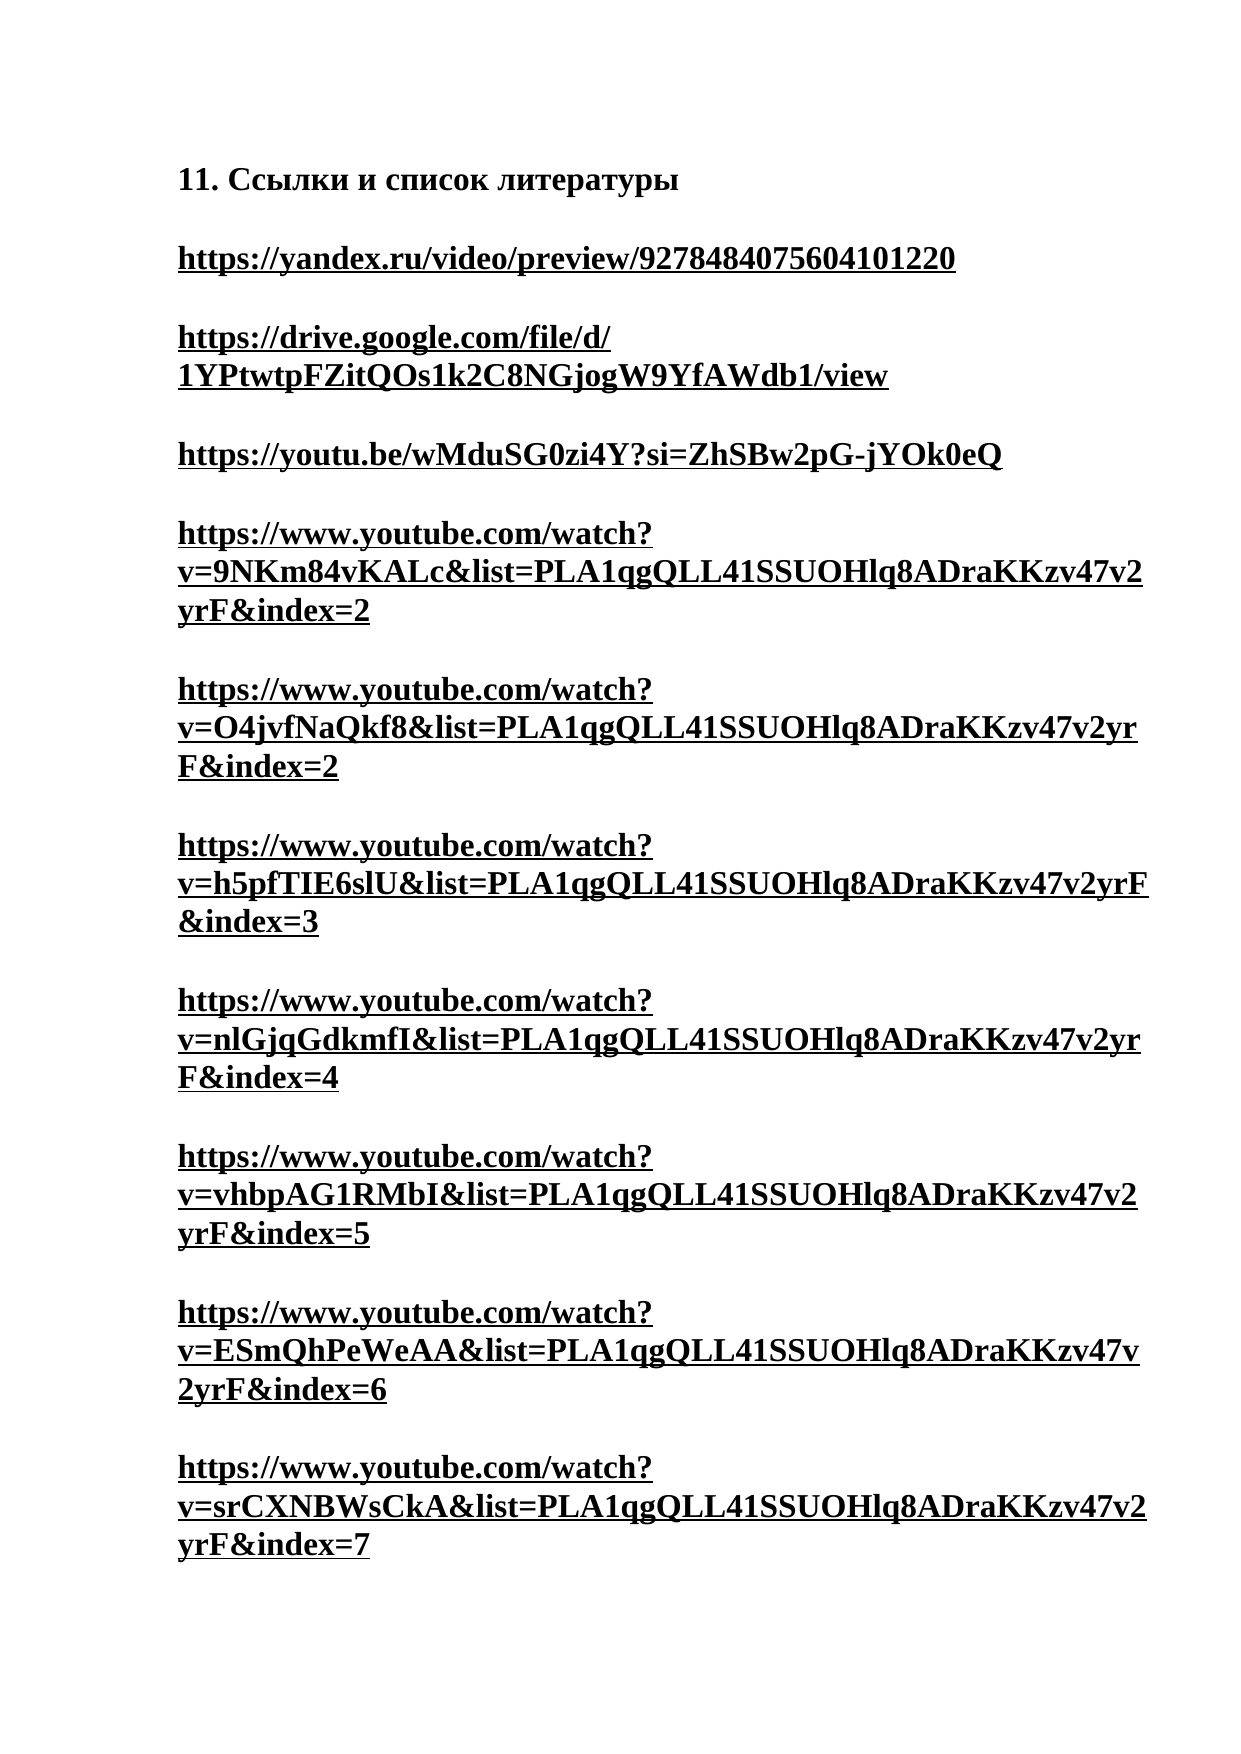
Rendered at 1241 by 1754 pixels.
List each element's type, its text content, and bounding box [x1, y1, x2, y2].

text https://drive.google.com/file/d/1YPtwtpFZitQOs1k2C8NGjogW9YfAWdb1/view [177, 317, 1152, 394]
text https://yandex.ru/video/preview/9278484075604101220 [177, 238, 1152, 276]
text https://www.youtube.com/watch?v=h5pfTIE6slU&list=PLA1qgQLL41SSUOHlq8ADraKKzv47v2yrF&index=3 [177, 825, 1152, 940]
text https://youtu.be/wMduSG0zi4Y?si=ZhSBw2pG-jYOk0eQ [177, 434, 1152, 473]
text https://www.youtube.com/watch?v=srCXNBWsCkA&list=PLA1qgQLL41SSUOHlq8ADraKKzv47v2yrF&index=7 [177, 1448, 1152, 1563]
text https://www.youtube.com/watch?v=vhbpAG1RMbI&list=PLA1qgQLL41SSUOHlq8ADraKKzv47v2yrF&index=5 [177, 1136, 1152, 1251]
text 11. Ссылки и список литературы [177, 159, 1152, 197]
text https://www.youtube.com/watch?v=O4jvfNaQkf8&list=PLA1qgQLL41SSUOHlq8ADraKKzv47v2yrF&index=2 [177, 669, 1152, 784]
text https://www.youtube.com/watch?v=ESmQhPeWeAA&list=PLA1qgQLL41SSUOHlq8ADraKKzv47v2yrF&index=6 [177, 1292, 1152, 1407]
text https://www.youtube.com/watch?v=nlGjqGdkmfI&list=PLA1qgQLL41SSUOHlq8ADraKKzv47v2yrF&index=4 [177, 981, 1152, 1096]
text https://www.youtube.com/watch?v=9NKm84vKALc&list=PLA1qgQLL41SSUOHlq8ADraKKzv47v2yrF&index=2 [177, 513, 1152, 628]
